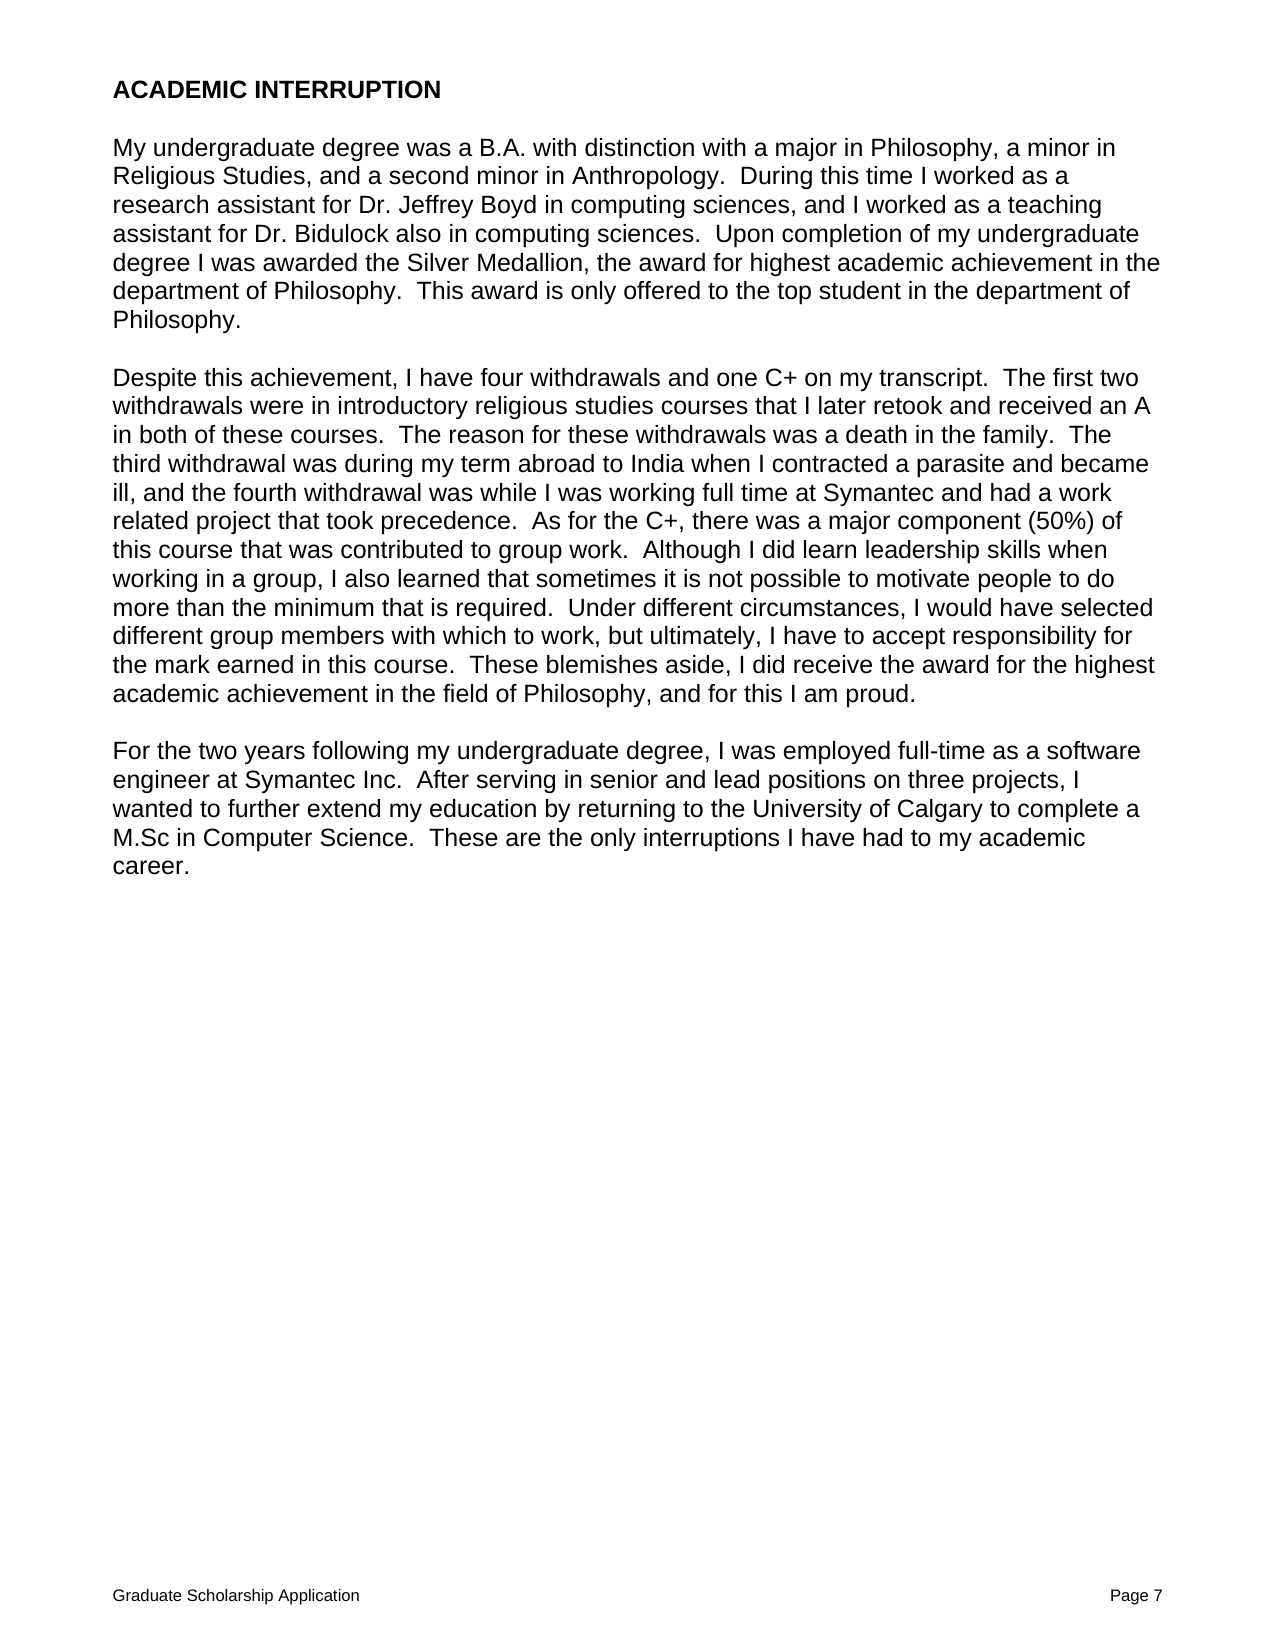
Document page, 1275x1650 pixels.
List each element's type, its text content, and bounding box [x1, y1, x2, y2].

text Despite this achievement, I have four withdrawals and one C+ on my transcript. The first two withdrawals were in introductory religious studies courses that I later retook and received an A in both of these courses. The reason for these withdrawals was a death in the family. The third withdrawal was during my term abroad to India when I contracted a parasite and became ill, and the fourth withdrawal was while I was working full time at Symantec and had a work related project that took precedence. As for the C+, there was a major component (50%) of this course that was contributed to group work. Although I did learn leadership skills when working in a group, I also learned that sometimes it is not possible to motivate people to do more than the minimum that is required. Under different circumstances, I would have selected different group members with which to work, but ultimately, I have to accept responsibility for the mark earned in this course. These blemishes aside, I did receive the award for the highest academic achievement in the field of Philosophy, and for this I am proud. [112, 362, 1162, 707]
subtitle ACADEMIC INTERRUPTION [112, 75, 1162, 104]
text My undergraduate degree was a B.A. with distinction with a major in Philosophy, a minor in Religious Studies, and a second minor in Anthropology. During this time I worked as a research assistant for Dr. Jeffrey Boyd in computing sciences, and I worked as a teaching assistant for Dr. Bidulock also in computing sciences. Upon completion of my undergraduate degree I was awarded the Silver Medallion, the award for highest academic achievement in the department of Philosophy. This award is only offered to the top student in the department of Philosophy. [112, 132, 1162, 334]
text For the two years following my undergraduate degree, I was employed full-time as a software engineer at Symantec Inc. After serving in senior and lead positions on three projects, I wanted to further extend my education by returning to the University of Calgary to complete a M.Sc in Computer Science. These are the only interruptions I have had to my academic career. [112, 736, 1162, 880]
